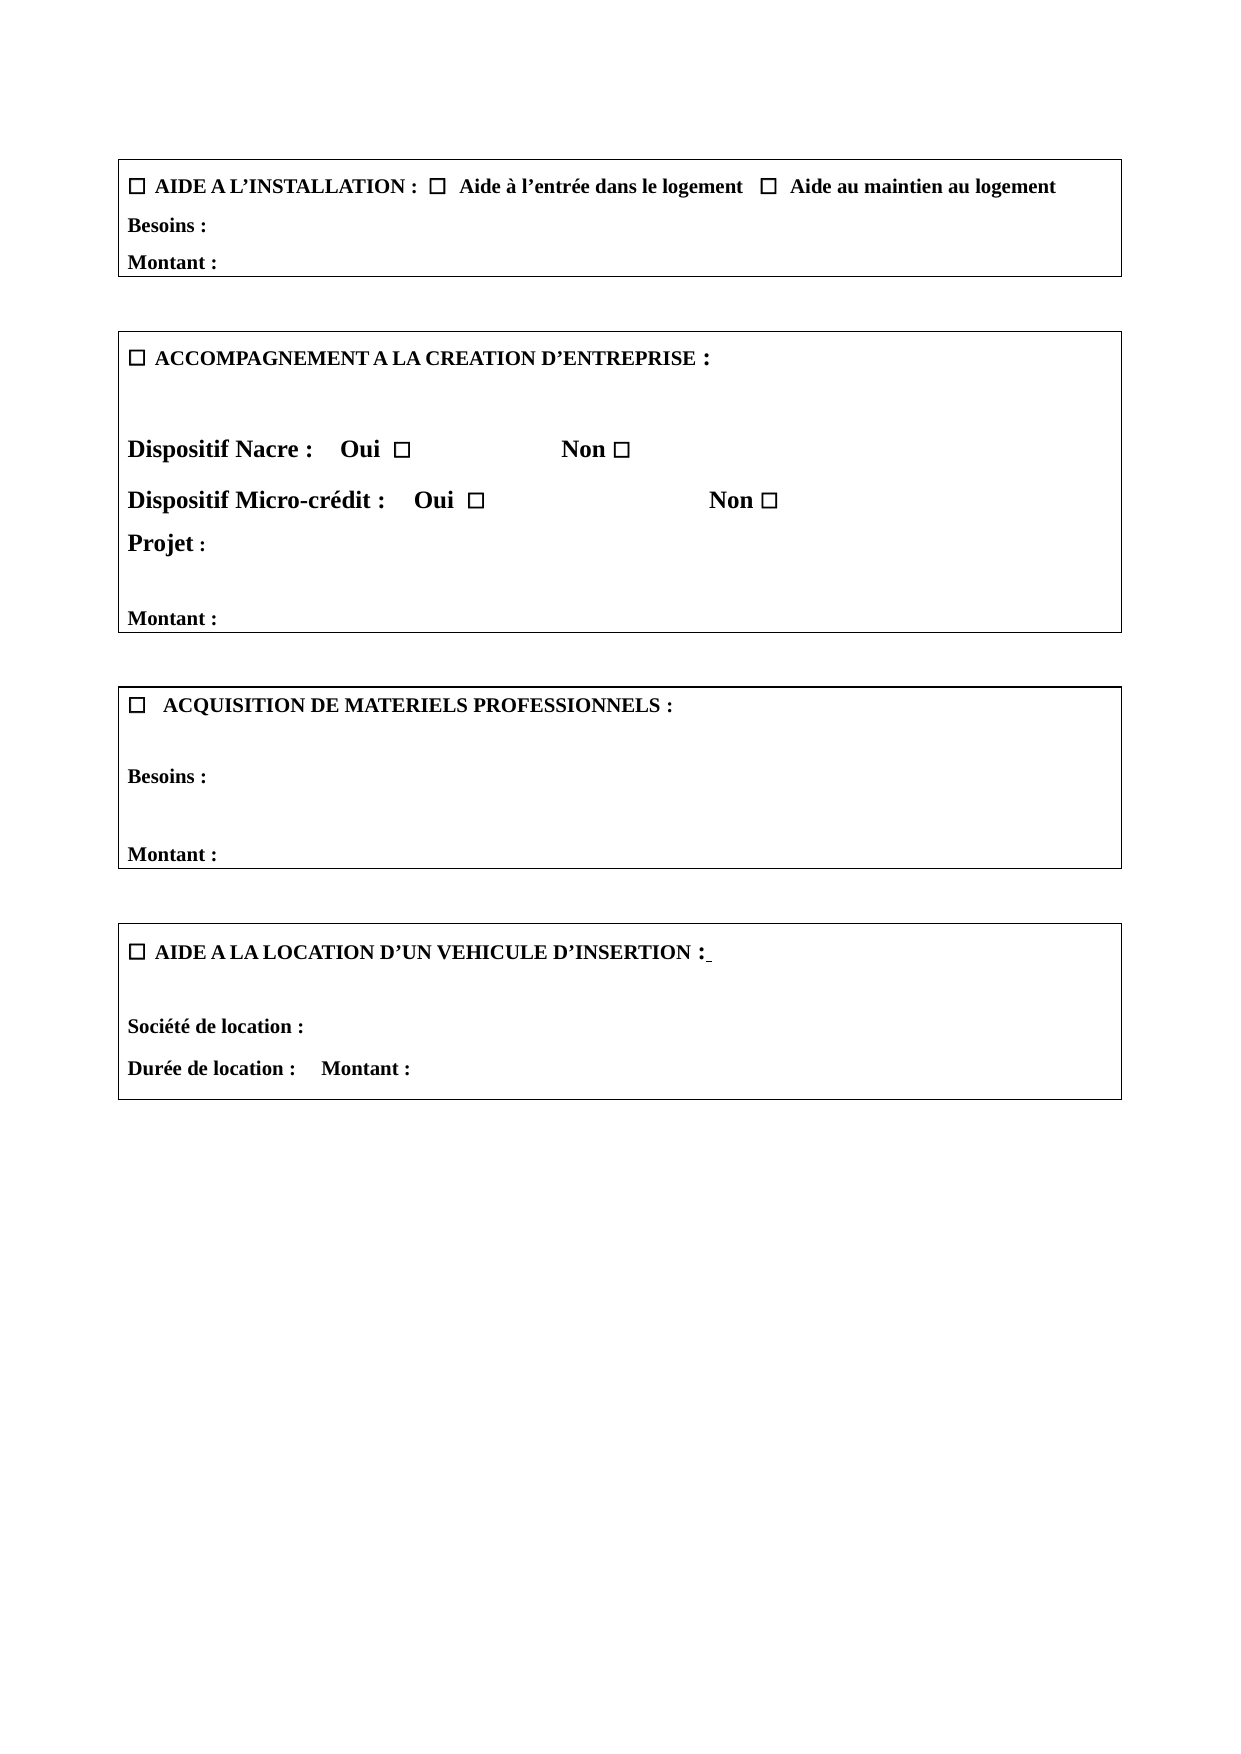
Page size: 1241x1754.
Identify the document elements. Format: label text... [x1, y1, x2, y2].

text ☐ ACCOMPAGNEMENT A LA CREATION D’ENTREPRISE : [119, 332, 1121, 372]
text Société de location : [119, 1005, 1121, 1039]
text Montant : [119, 602, 1121, 632]
text Durée de location : Montant : [119, 1047, 1121, 1099]
text Montant : [119, 839, 1121, 868]
text Besoins : [119, 761, 1121, 788]
text ☐ AIDE A LA LOCATION D’UN VEHICULE D’INSERTION : [119, 924, 1121, 966]
text Besoins : [119, 210, 1121, 237]
text ☐ AIDE A L’INSTALLATION : ☐ Aide à l’entrée dans le logement ☐ Aide au maintien au logement [119, 160, 1121, 201]
text Projet : [119, 524, 1121, 556]
text Montant : [119, 247, 1121, 276]
text Dispositif Micro-crédit : Oui ☐ Non ☐ [119, 474, 1121, 515]
text Dispositif Nacre : Oui ☐ Non ☐ [119, 423, 1121, 464]
text ☐ ACQUISITION DE MATERIELS PROFESSIONNELS : [119, 688, 1121, 720]
